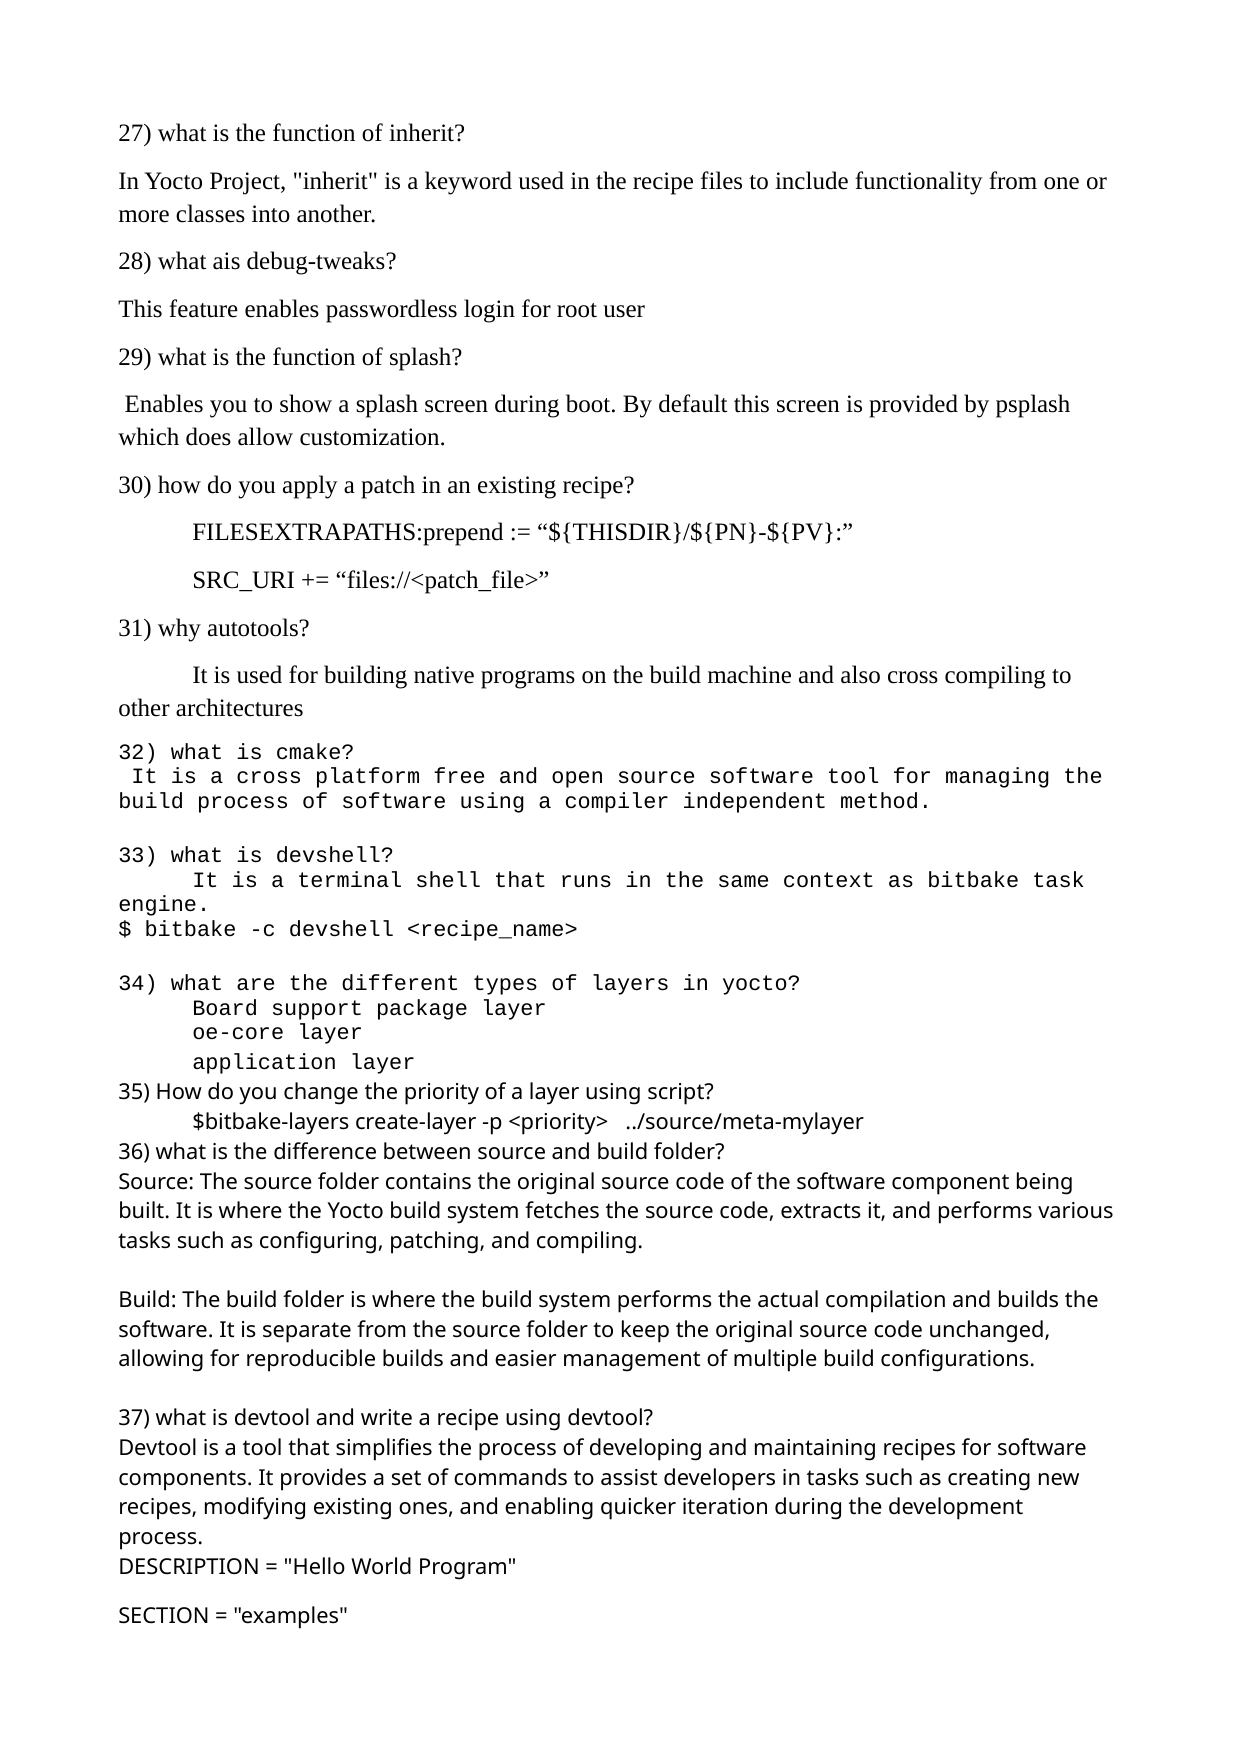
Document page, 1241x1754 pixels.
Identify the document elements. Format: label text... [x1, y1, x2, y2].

text SRC_URI += “files://<patch_file>” [118, 565, 1122, 594]
text 29) what is the function of splash? [118, 342, 1122, 370]
text 33) what is devshell? [118, 844, 1122, 869]
text 35) How do you change the priority of a layer using script? [118, 1076, 1122, 1106]
text 36) what is the difference between source and build folder? [118, 1136, 1122, 1166]
text 37) what is devtool and write a recipe using devtool? [118, 1402, 1122, 1432]
text Devtool is a tool that simplifies the process of developing and maintaining recipes for software components. It provides a set of commands to assist developers in tasks such as creating new recipes, modifying existing ones, and enabling quicker iteration during the development process.r package" [118, 1432, 1122, 1551]
text 30) how do you apply a patch in an existing recipe? [118, 470, 1122, 498]
text This feature enables passwordless login for root user [118, 294, 1122, 323]
text 34) what are the different types of layers in yocto? [118, 972, 1122, 997]
text Board support package layer [118, 997, 1122, 1021]
text 31) why autotools? [118, 613, 1122, 641]
text Enables you to show a splash screen during boot. By default this screen is provided by psplash which does allow customization. [118, 389, 1122, 451]
text In Yocto Project, "inherit" is a keyword used in the recipe files to include functionality from one or more classes into another. [118, 166, 1122, 227]
text DESCRIPTION = "Hello World Program" [118, 1551, 1122, 1581]
text It is a cross platform free and open source software tool for managing the build process of software using a compiler independent method. [118, 766, 1122, 815]
text 28) what ais debug-tweaks? [118, 246, 1122, 275]
text It is used for building native programs on the build machine and also cross compiling to other architectures [118, 660, 1122, 722]
text application layer "D [118, 1046, 1122, 1076]
text 27) what is the function of inherit? [118, 118, 1122, 147]
text SECTION = "examples" [118, 1599, 1122, 1629]
text Source: The source folder contains the original source code of the software component being built. It is where the Yocto build system fetches the source code, extracts it, and performs various tasks such as configuring, patching, and compiling. [118, 1166, 1122, 1255]
text It is a terminal shell that runs in the same context as bitbake task engine. [118, 869, 1122, 918]
text Build: The build folder is where the build system performs the actual compilation and builds the software. It is separate from the source folder to keep the original source code unchanged, allowing for reproducible builds and easier management of multiple build configurations. [118, 1284, 1122, 1373]
text FILESEXTRAPATHS:prepend := “${THISDIR}/${PN}-${PV}:” [118, 517, 1122, 546]
text 32) what is cmake? [118, 741, 1122, 766]
text $bitbake-layers create-layer -p <priority> ../source/meta-mylayer [118, 1106, 1122, 1136]
text oe-core layer [118, 1021, 1122, 1046]
text $ bitbake -c devshell <recipe_name> [118, 918, 1122, 943]
